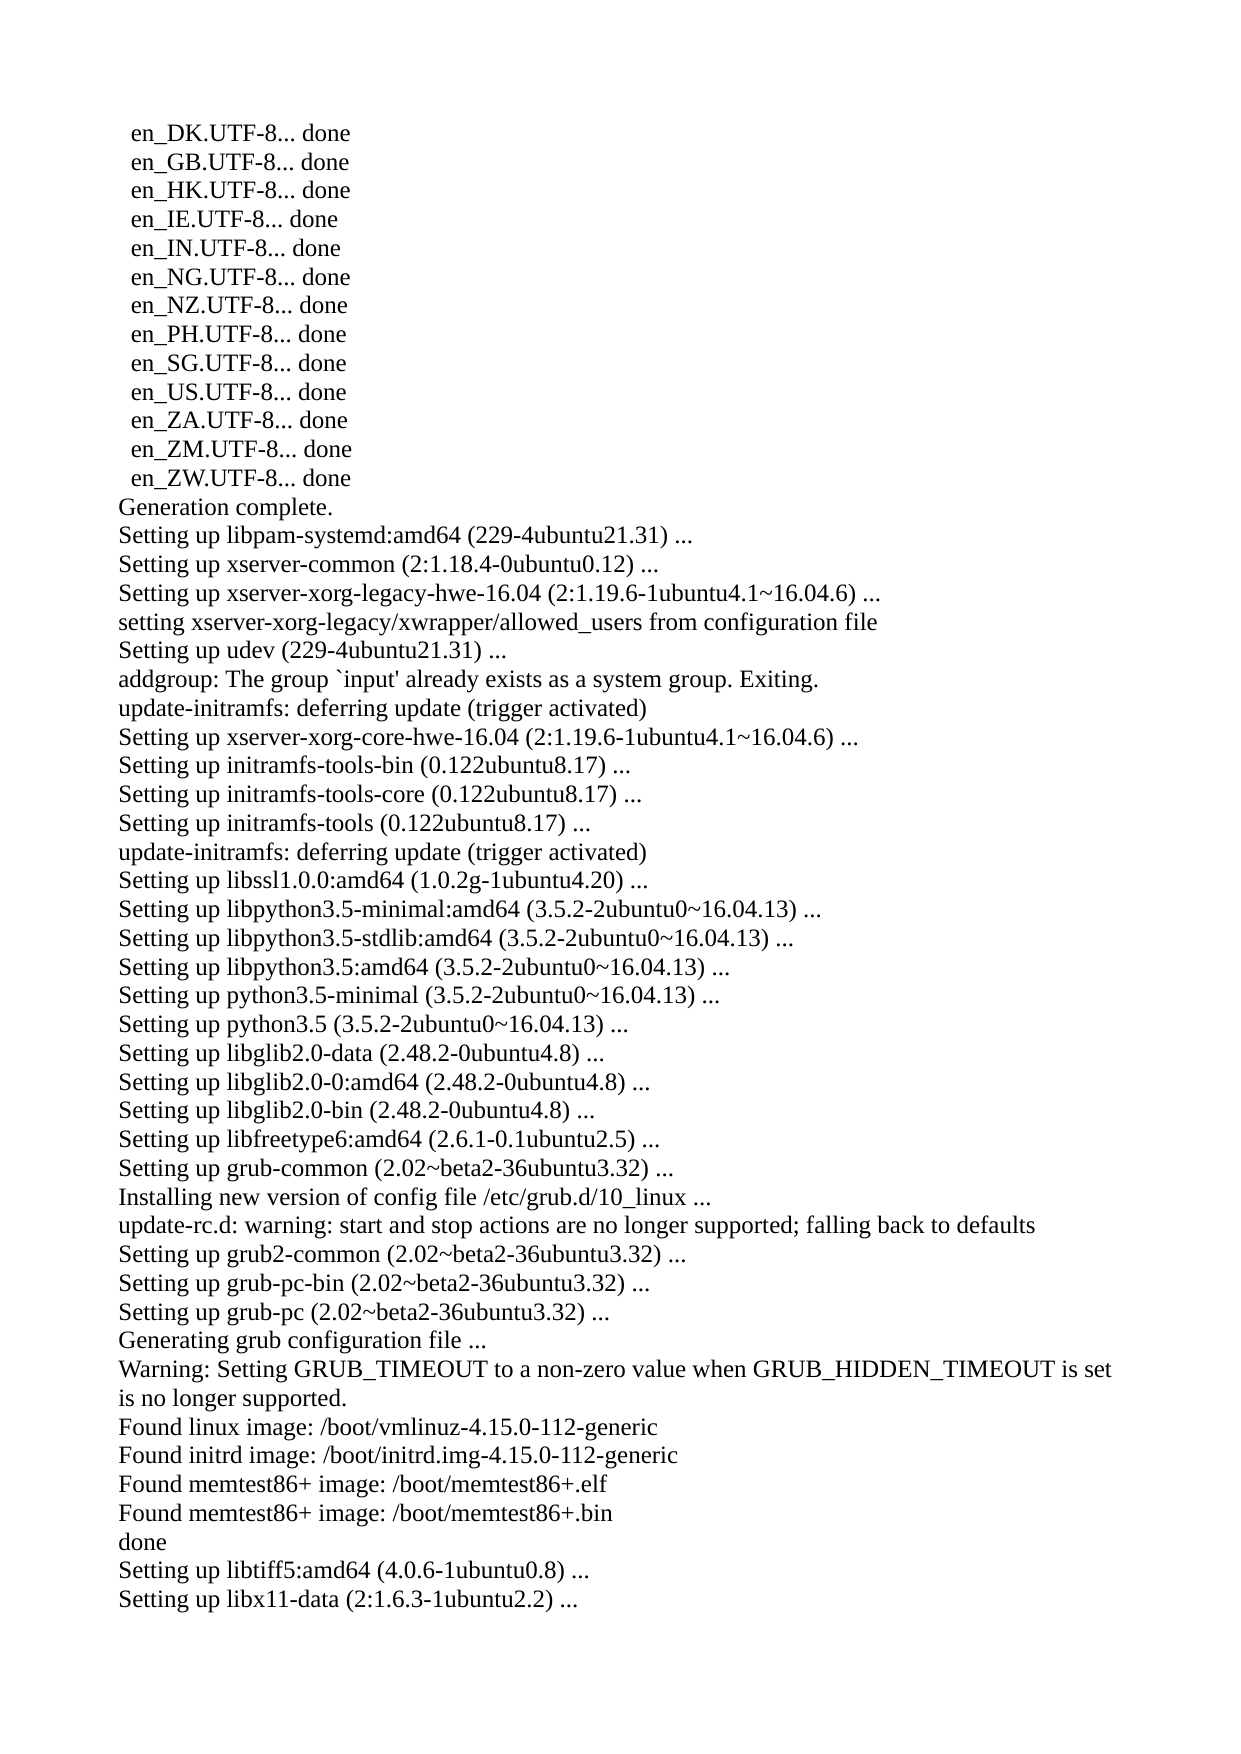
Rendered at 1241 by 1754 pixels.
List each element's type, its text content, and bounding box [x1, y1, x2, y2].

text Found memtest86+ image: /boot/memtest86+.elf [118, 1469, 1122, 1498]
text en_HK.UTF-8... done [118, 176, 1122, 204]
text addgroup: The group `input' already exists as a system group. Exiting. [118, 664, 1122, 693]
text Setting up python3.5 (3.5.2-2ubuntu0~16.04.13) ... [118, 1009, 1122, 1038]
text Setting up libglib2.0-0:amd64 (2.48.2-0ubuntu4.8) ... [118, 1067, 1122, 1096]
text Setting up libpython3.5-stdlib:amd64 (3.5.2-2ubuntu0~16.04.13) ... [118, 923, 1122, 952]
text done [118, 1527, 1122, 1556]
text update-rc.d: warning: start and stop actions are no longer supported; falling back to defaults [118, 1211, 1122, 1239]
text Setting up grub-common (2.02~beta2-36ubuntu3.32) ... [118, 1153, 1122, 1182]
text Setting up libpython3.5:amd64 (3.5.2-2ubuntu0~16.04.13) ... [118, 952, 1122, 981]
text Setting up xserver-common (2:1.18.4-0ubuntu0.12) ... [118, 549, 1122, 578]
text Generation complete. [118, 492, 1122, 521]
text Installing new version of config file /etc/grub.d/10_linux ... [118, 1182, 1122, 1211]
text en_ZW.UTF-8... done [118, 463, 1122, 492]
text en_IE.UTF-8... done [118, 204, 1122, 233]
text Found initrd image: /boot/initrd.img-4.15.0-112-generic [118, 1441, 1122, 1469]
text Setting up initramfs-tools-core (0.122ubuntu8.17) ... [118, 779, 1122, 808]
text Setting up libssl1.0.0:amd64 (1.0.2g-1ubuntu4.20) ... [118, 866, 1122, 894]
text setting xserver-xorg-legacy/xwrapper/allowed_users from configuration file [118, 607, 1122, 636]
text en_PH.UTF-8... done [118, 319, 1122, 348]
text Setting up grub-pc (2.02~beta2-36ubuntu3.32) ... [118, 1297, 1122, 1326]
text Setting up libpython3.5-minimal:amd64 (3.5.2-2ubuntu0~16.04.13) ... [118, 894, 1122, 923]
text update-initramfs: deferring update (trigger activated) [118, 693, 1122, 722]
text Setting up libglib2.0-bin (2.48.2-0ubuntu4.8) ... [118, 1096, 1122, 1124]
text en_IN.UTF-8... done [118, 233, 1122, 262]
text Found memtest86+ image: /boot/memtest86+.bin [118, 1498, 1122, 1527]
text en_NZ.UTF-8... done [118, 291, 1122, 319]
text Setting up libtiff5:amd64 (4.0.6-1ubuntu0.8) ... [118, 1556, 1122, 1584]
text en_ZM.UTF-8... done [118, 434, 1122, 463]
text Setting up libglib2.0-data (2.48.2-0ubuntu4.8) ... [118, 1038, 1122, 1067]
text Setting up xserver-xorg-legacy-hwe-16.04 (2:1.19.6-1ubuntu4.1~16.04.6) ... [118, 578, 1122, 607]
text Warning: Setting GRUB_TIMEOUT to a non-zero value when GRUB_HIDDEN_TIMEOUT is set is no longer supported. [118, 1354, 1122, 1412]
text Setting up grub2-common (2.02~beta2-36ubuntu3.32) ... [118, 1239, 1122, 1268]
text en_SG.UTF-8... done [118, 348, 1122, 377]
text en_US.UTF-8... done [118, 377, 1122, 406]
text Setting up libfreetype6:amd64 (2.6.1-0.1ubuntu2.5) ... [118, 1124, 1122, 1153]
text Setting up grub-pc-bin (2.02~beta2-36ubuntu3.32) ... [118, 1268, 1122, 1297]
text Setting up python3.5-minimal (3.5.2-2ubuntu0~16.04.13) ... [118, 981, 1122, 1009]
text Found linux image: /boot/vmlinuz-4.15.0-112-generic [118, 1412, 1122, 1441]
text en_DK.UTF-8... done [118, 118, 1122, 147]
text Setting up initramfs-tools-bin (0.122ubuntu8.17) ... [118, 751, 1122, 779]
text Setting up initramfs-tools (0.122ubuntu8.17) ... [118, 808, 1122, 837]
text Generating grub configuration file ... [118, 1326, 1122, 1354]
text Setting up libx11-data (2:1.6.3-1ubuntu2.2) ... [118, 1584, 1122, 1613]
text Setting up libpam-systemd:amd64 (229-4ubuntu21.31) ... [118, 521, 1122, 549]
text Setting up udev (229-4ubuntu21.31) ... [118, 636, 1122, 664]
text Setting up xserver-xorg-core-hwe-16.04 (2:1.19.6-1ubuntu4.1~16.04.6) ... [118, 722, 1122, 751]
text en_ZA.UTF-8... done [118, 406, 1122, 434]
text en_GB.UTF-8... done [118, 147, 1122, 176]
text en_NG.UTF-8... done [118, 262, 1122, 291]
text update-initramfs: deferring update (trigger activated) [118, 837, 1122, 866]
